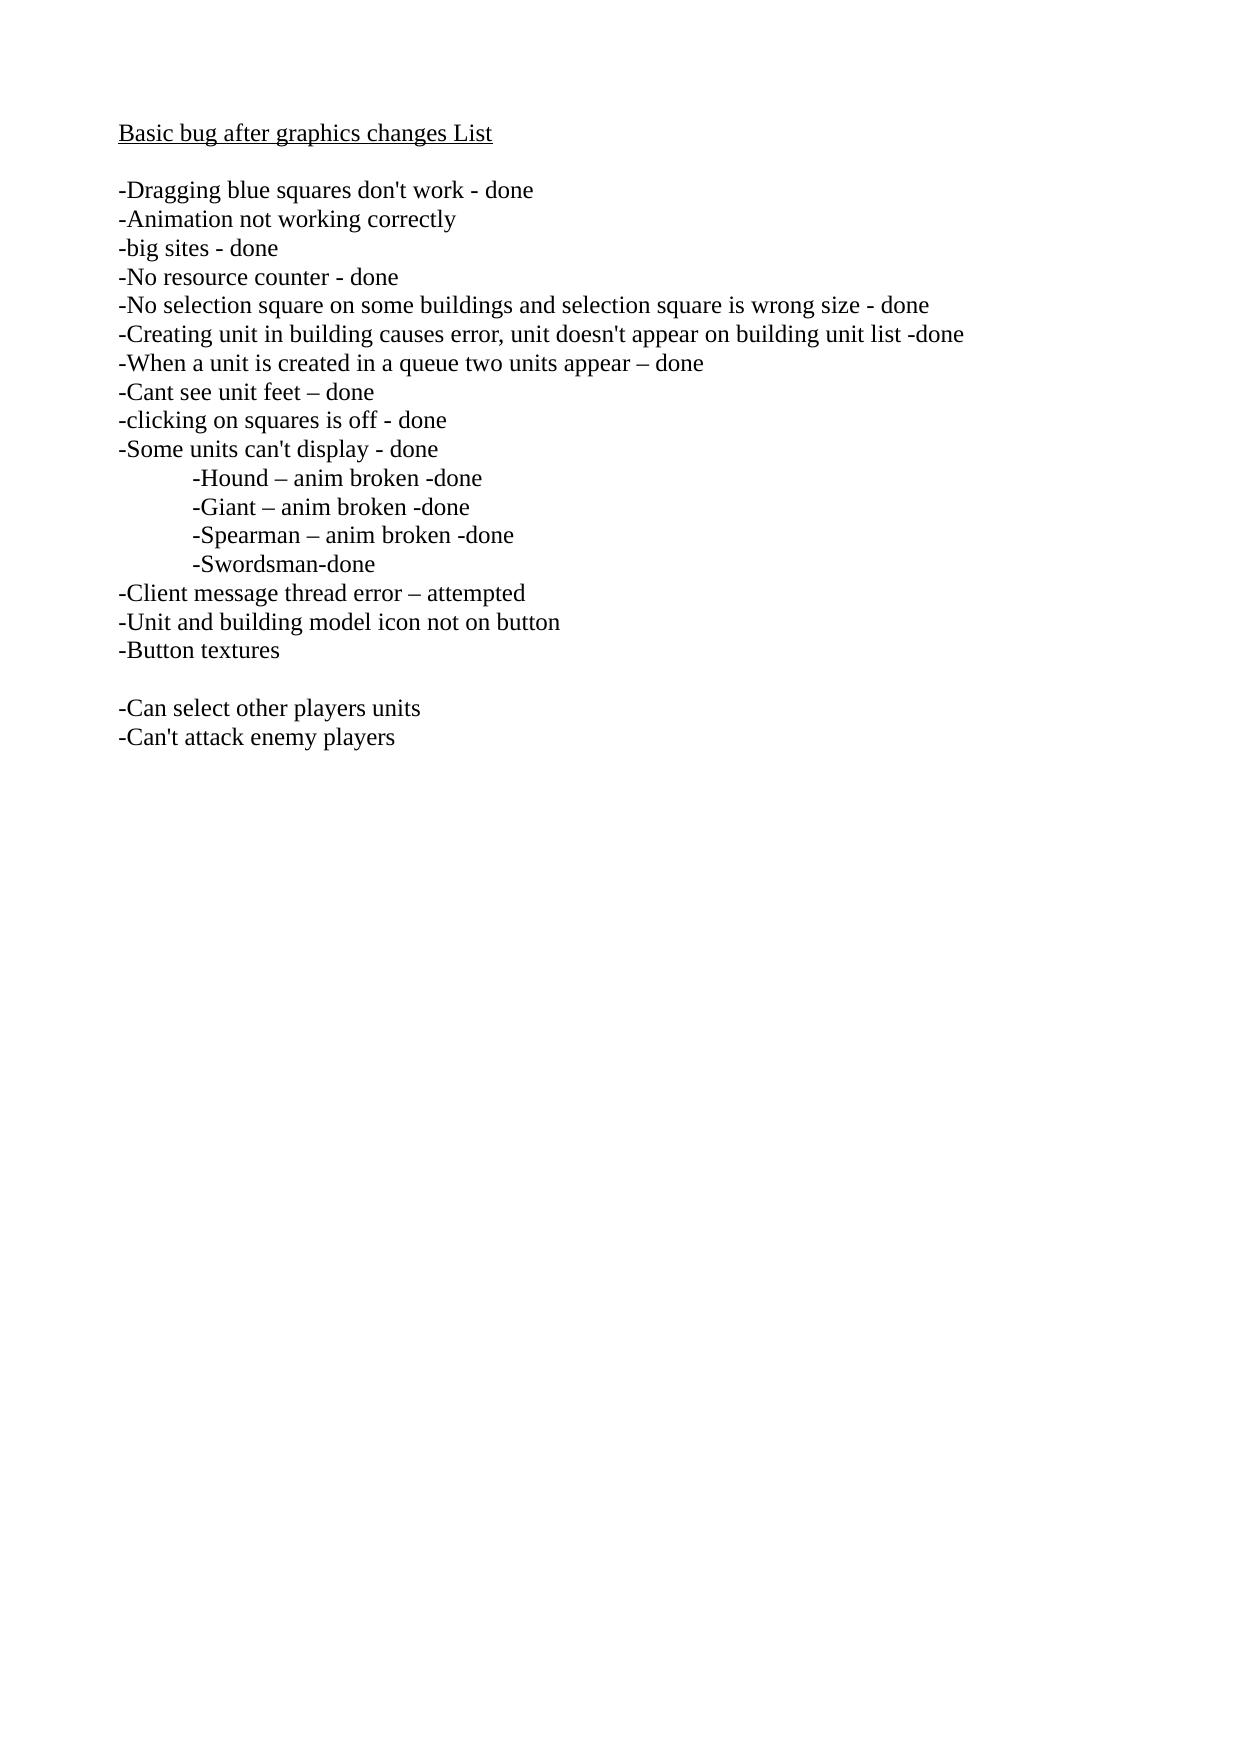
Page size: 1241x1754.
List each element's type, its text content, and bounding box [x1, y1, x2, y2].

text -No resource counter - done [118, 262, 1122, 291]
text -big sites - done [118, 233, 1122, 262]
text -Hound – anim broken -done [118, 463, 1122, 492]
text -Unit and building model icon not on button [118, 607, 1122, 636]
text -Spearman – anim broken -done [118, 521, 1122, 549]
text Basic bug after graphics changes List [118, 118, 1122, 147]
text -Client message thread error – attempted [118, 578, 1122, 607]
text -Animation not working correctly [118, 204, 1122, 233]
text -Cant see unit feet – done [118, 377, 1122, 406]
text -Swordsman-done [118, 549, 1122, 578]
text -Can select other players units [118, 693, 1122, 722]
text -No selection square on some buildings and selection square is wrong size - done [118, 291, 1122, 319]
text -Some units can't display - done [118, 434, 1122, 463]
text -Dragging blue squares don't work - done [118, 176, 1122, 204]
text -clicking on squares is off - done [118, 406, 1122, 434]
text -Giant – anim broken -done [118, 492, 1122, 521]
text -Creating unit in building causes error, unit doesn't appear on building unit list -done [118, 319, 1122, 348]
text -When a unit is created in a queue two units appear – done [118, 348, 1122, 377]
text -Can't attack enemy players [118, 722, 1122, 751]
text -Button textures [118, 636, 1122, 664]
